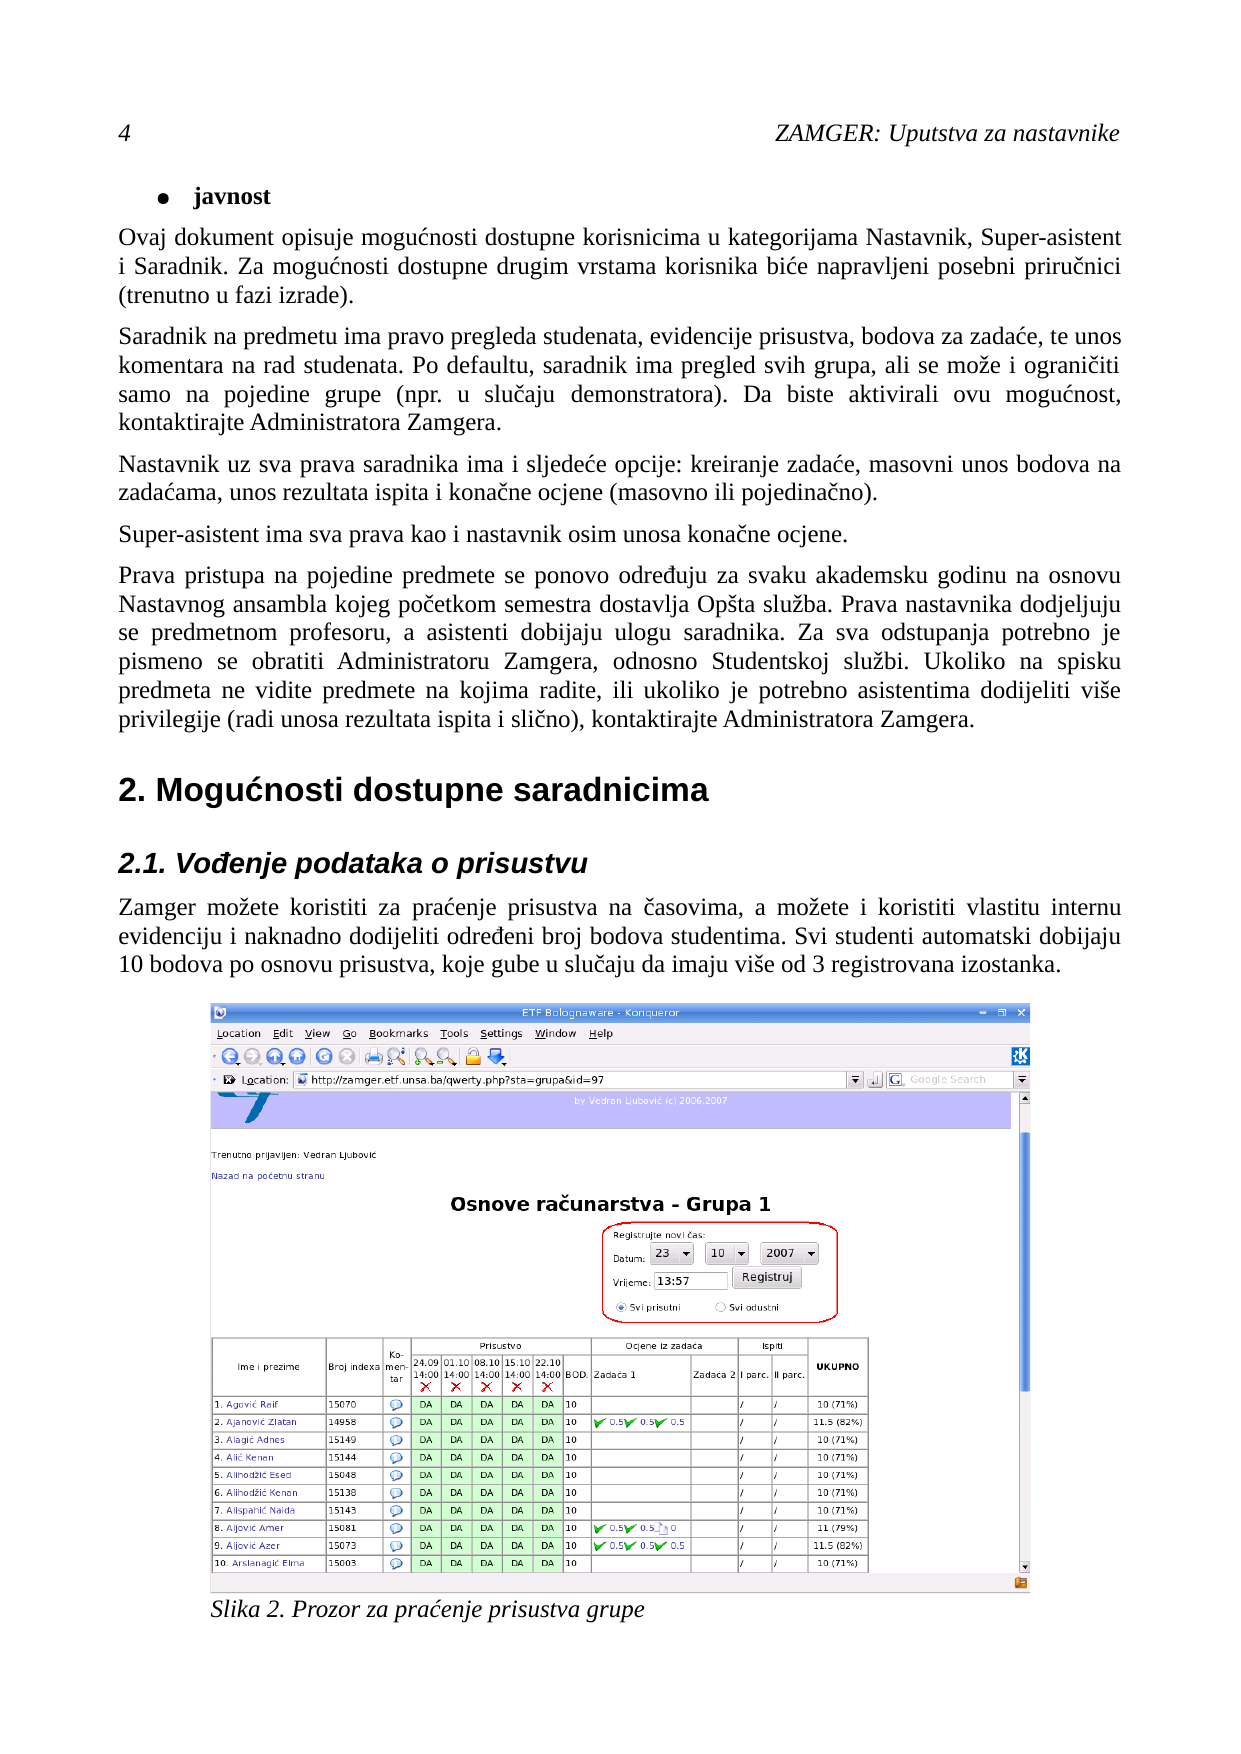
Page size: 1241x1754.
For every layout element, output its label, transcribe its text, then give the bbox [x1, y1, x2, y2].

text Prava pristupa na pojedine predmete se ponovo određuju za svaku akademsku godinu na osnovu Nastavnog ansambla kojeg početkom semestra dostavlja Opšta služba. Prava nastavnika dodjeljuju se predmetnom profesoru, a asistenti dobijaju ulogu saradnika. Za sva odstupanja potrebno je pismeno se obratiti Administratoru Zamgera, odnosno Studentskoj službi. Ukoliko na spisku predmeta ne vidite predmete na kojima radite, ili ukoliko je potrebno asistentima dodijeliti više privilegije (radi unosa rezultata ispita i slično), kontaktirajte Administratora Zamgera. [118, 560, 1122, 732]
text Zamger možete koristiti za praćenje prisustva na časovima, a možete i koristiti vlastitu internu evidenciju i naknadno dodijeliti određeni broj bodova studentima. Svi studenti automatski dobijaju 10 bodova po osnovu prisustva, koje gube u slučaju da imaju više od 3 registrovana izostanka. [118, 892, 1122, 978]
subtitle 2.1. Vođenje podataka o prisustvu [118, 846, 1122, 879]
text Nastavnik uz sva prava saradnika ima i sljedeće opcije: kreiranje zadaće, masovni unos bodova na zadaćama, unos rezultata ispita i konačne ocjene (masovno ili pojedinačno). [118, 449, 1122, 506]
text Slika 2. Prozor za praćenje prisustva grupe [210, 1594, 1030, 1623]
text Saradnik na predmetu ima pravo pregleda studenata, evidencije prisustva, bodova za zadaće, te unos komentara na rad studenata. Po defaultu, saradnik ima pregled svih grupa, ali se može i ograničiti samo na pojedine grupe (npr. u slučaju demonstratora). Da biste aktivirali ovu mogućnost, kontaktirajte Administratora Zamgera. [118, 321, 1122, 436]
text Ovaj dokument opisuje mogućnosti dostupne korisnicima u kategorijama Nastavnik, Super-asistent i Saradnik. Za mogućnosti dostupne drugim vrstama korisnika biće napravljeni posebni priručnici (trenutno u fazi izrade). [118, 222, 1122, 309]
subtitle 2. Mogućnosti dostupne saradnicima [118, 770, 1122, 808]
text Super-asistent ima sva prava kao i nastavnik osim unosa konačne ocjene. [118, 519, 1122, 547]
picture [210, 1003, 1031, 1594]
list javnost [156, 181, 1122, 210]
